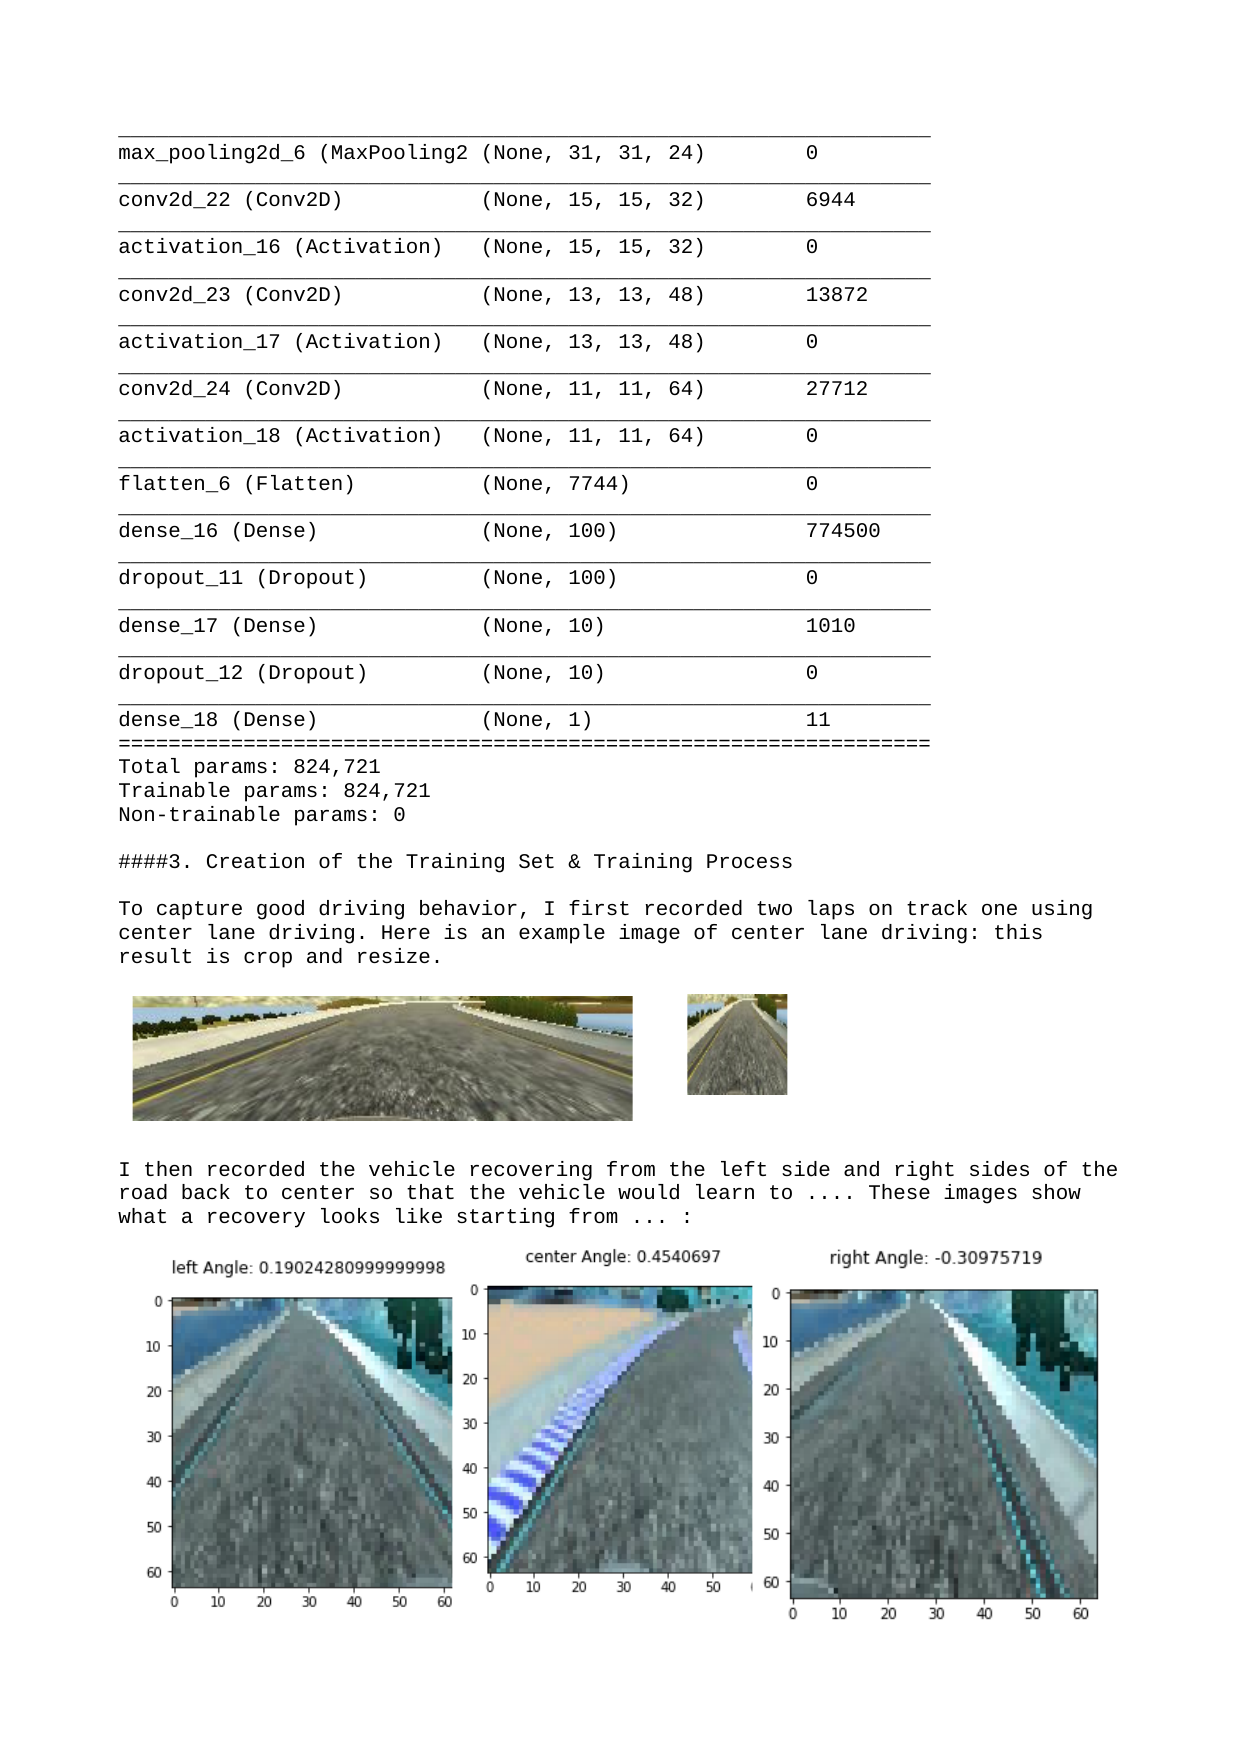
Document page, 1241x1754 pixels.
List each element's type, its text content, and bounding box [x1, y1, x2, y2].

picture [687, 994, 788, 1095]
text activation_17 (Activation) (None, 13, 13, 48) 0 [118, 331, 1122, 354]
text dropout_12 (Dropout) (None, 10) 0 [118, 662, 1122, 686]
text _________________________________________________________________ [118, 165, 1122, 189]
text _________________________________________________________________ [118, 307, 1122, 331]
text _________________________________________________________________ [118, 354, 1122, 378]
text _________________________________________________________________ [118, 118, 1122, 142]
text flatten_6 (Flatten) (None, 7744) 0 [118, 473, 1122, 496]
text conv2d_24 (Conv2D) (None, 11, 11, 64) 27712 [118, 378, 1122, 402]
text _________________________________________________________________ [118, 449, 1122, 473]
text dense_18 (Dense) (None, 1) 11 [118, 709, 1122, 733]
text _________________________________________________________________ [118, 544, 1122, 567]
text ================================================================= [118, 733, 1122, 757]
text I then recorded the vehicle recovering from the left side and right sides of the road back to center so that the vehicle would learn to .... These images show what a recovery looks like starting from ... : [118, 1158, 1122, 1229]
text dense_17 (Dense) (None, 10) 1010 [118, 615, 1122, 638]
text Trainable params: 824,721 [118, 780, 1122, 804]
text _________________________________________________________________ [118, 591, 1122, 615]
text _________________________________________________________________ [118, 686, 1122, 709]
text _________________________________________________________________ [118, 402, 1122, 426]
text conv2d_22 (Conv2D) (None, 15, 15, 32) 6944 [118, 189, 1122, 213]
text activation_16 (Activation) (None, 15, 15, 32) 0 [118, 236, 1122, 260]
text To capture good driving behavior, I first recorded two laps on track one using center lane driving. Here is an example image of center lane driving: this result is crop and resize. [118, 898, 1122, 969]
text dropout_11 (Dropout) (None, 100) 0 [118, 567, 1122, 591]
text _________________________________________________________________ [118, 213, 1122, 236]
text Non-trainable params: 0 [118, 804, 1122, 827]
picture [136, 1240, 1111, 1632]
text _________________________________________________________________ [118, 260, 1122, 284]
text conv2d_23 (Conv2D) (None, 13, 13, 48) 13872 [118, 284, 1122, 307]
text dense_16 (Dense) (None, 100) 774500 [118, 520, 1122, 544]
text ####3. Creation of the Training Set & Training Process [118, 851, 1122, 875]
text Total params: 824,721 [118, 757, 1122, 780]
text _________________________________________________________________ [118, 496, 1122, 520]
text activation_18 (Activation) (None, 11, 11, 64) 0 [118, 426, 1122, 449]
text max_pooling2d_6 (MaxPooling2 (None, 31, 31, 24) 0 [118, 142, 1122, 165]
text _________________________________________________________________ [118, 638, 1122, 662]
picture [132, 996, 633, 1121]
